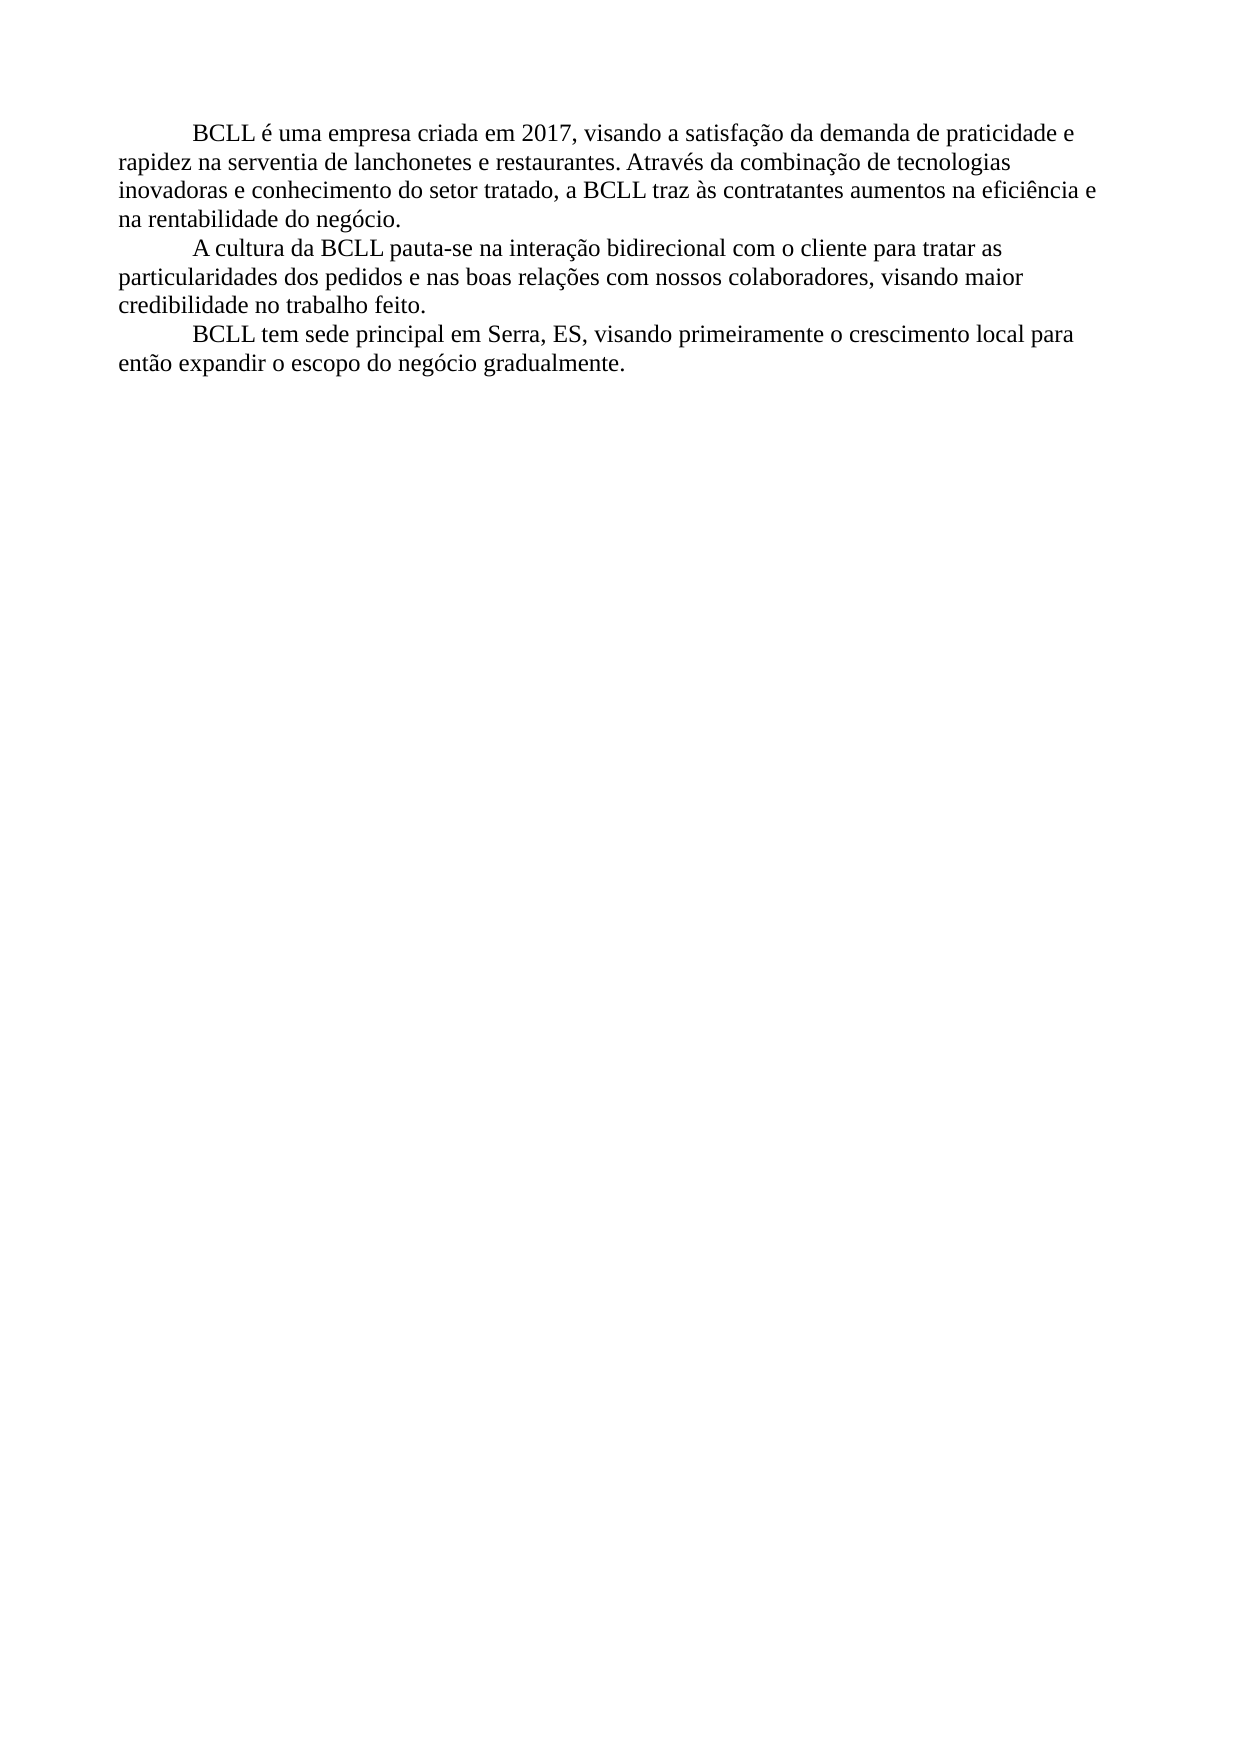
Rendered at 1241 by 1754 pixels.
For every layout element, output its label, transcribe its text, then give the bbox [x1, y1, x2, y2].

text BCLL é uma empresa criada em 2017, visando a satisfação da demanda de praticidade e rapidez na serventia de lanchonetes e restaurantes. Através da combinação de tecnologias inovadoras e conhecimento do setor tratado, a BCLL traz às contratantes aumentos na eficiência e na rentabilidade do negócio. [118, 118, 1122, 233]
text A cultura da BCLL pauta-se na interação bidirecional com o cliente para tratar as particularidades dos pedidos e nas boas relações com nossos colaboradores, visando maior credibilidade no trabalho feito. [118, 233, 1122, 319]
text BCLL tem sede principal em Serra, ES, visando primeiramente o crescimento local para então expandir o escopo do negócio gradualmente. [118, 319, 1122, 377]
